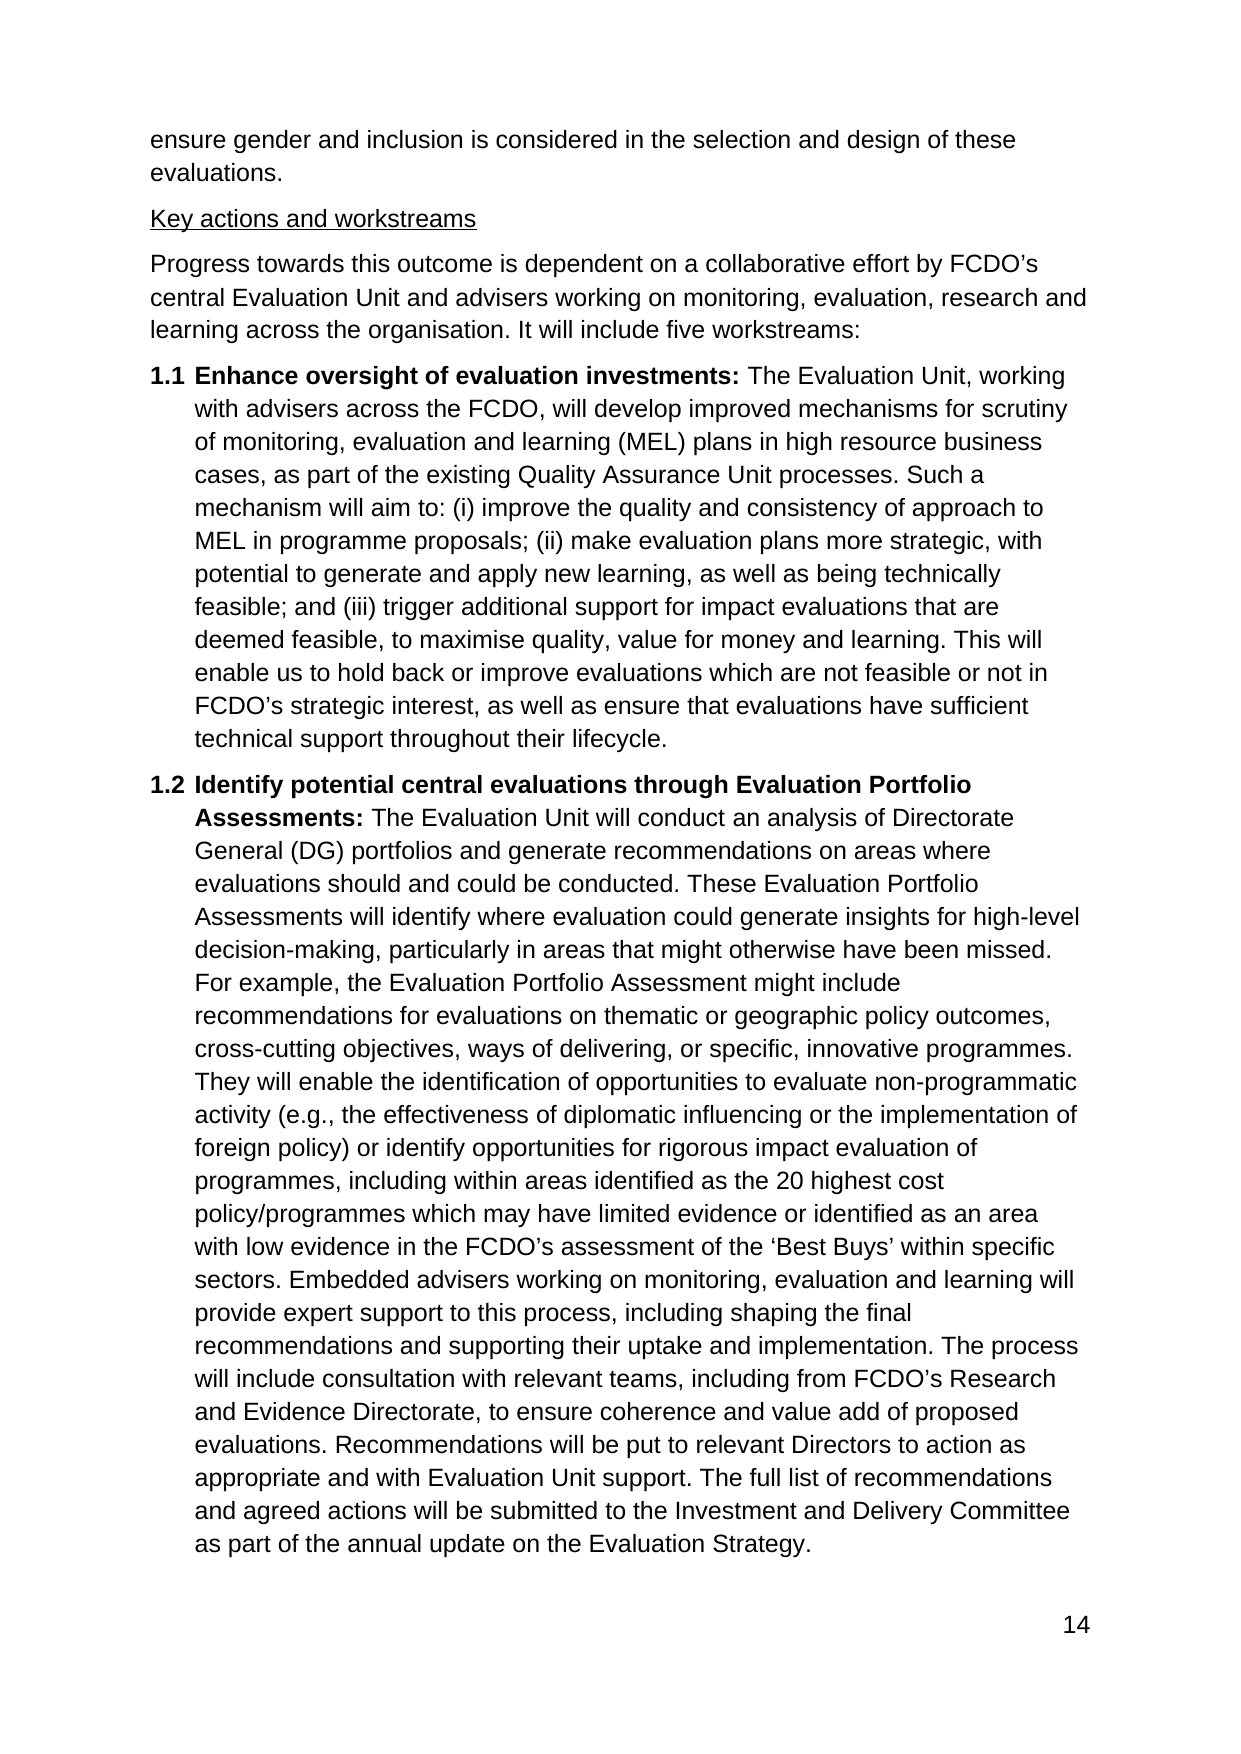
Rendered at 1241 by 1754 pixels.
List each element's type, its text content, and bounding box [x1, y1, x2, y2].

list Enhance oversight of evaluation investments: The Evaluation Unit, working with advisers across the FCDO, will develop improved mechanisms for scrutiny of monitoring, evaluation and learning (MEL) plans in high resource business cases, as part of the existing Quality Assurance Unit processes. Such a mechanism will aim to: (i) improve the quality and consistency of approach to MEL in programme proposals; (ii) make evaluation plans more strategic, with potential to generate and apply new learning, as well as being technically feasible; and (iii) trigger additional support for impact evaluations that are deemed feasible, to maximise quality, value for money and learning. This will enable us to hold back or improve evaluations which are not feasible or not in FCDO’s strategic interest, as well as ensure that evaluations have sufficient technical support throughout their lifecycle. [150, 361, 1090, 753]
subtitle Key actions and workstreams [150, 204, 1090, 233]
list Identify potential central evaluations through Evaluation Portfolio Assessments: The Evaluation Unit will conduct an analysis of Directorate General (DG) portfolios and generate recommendations on areas where evaluations should and could be conducted. These Evaluation Portfolio Assessments will identify where evaluation could generate insights for high-level decision-making, particularly in areas that might otherwise have been missed. For example, the Evaluation Portfolio Assessment might include recommendations for evaluations on thematic or geographic policy outcomes, cross-cutting objectives, ways of delivering, or specific, innovative programmes. They will enable the identification of opportunities to evaluate non-programmatic activity (e.g., the effectiveness of diplomatic influencing or the implementation of foreign policy) or identify opportunities for rigorous impact evaluation of programmes, including within areas identified as the 20 highest cost policy/programmes which may have limited evidence or identified as an area with low evidence in the FCDO’s assessment of the ‘Best Buys’ within specific sectors. Embedded advisers working on monitoring, evaluation and learning will provide expert support to this process, including shaping the final recommendations and supporting their uptake and implementation. The process will include consultation with relevant teams, including from FCDO’s Research and Evidence Directorate, to ensure coherence and value add of proposed evaluations. Recommendations will be put to relevant Directors to action as appropriate and with Evaluation Unit support. The full list of recommendations and agreed actions will be submitted to the Investment and Delivery Committee as part of the annual update on the Evaluation Strategy. [150, 770, 1090, 1558]
text ensure gender and inclusion is considered in the selection and design of these evaluations. [150, 125, 1090, 187]
text Progress towards this outcome is dependent on a collaborative effort by FCDO’s central Evaluation Unit and advisers working on monitoring, evaluation, research and learning across the organisation. It will include five workstreams: [150, 249, 1090, 344]
